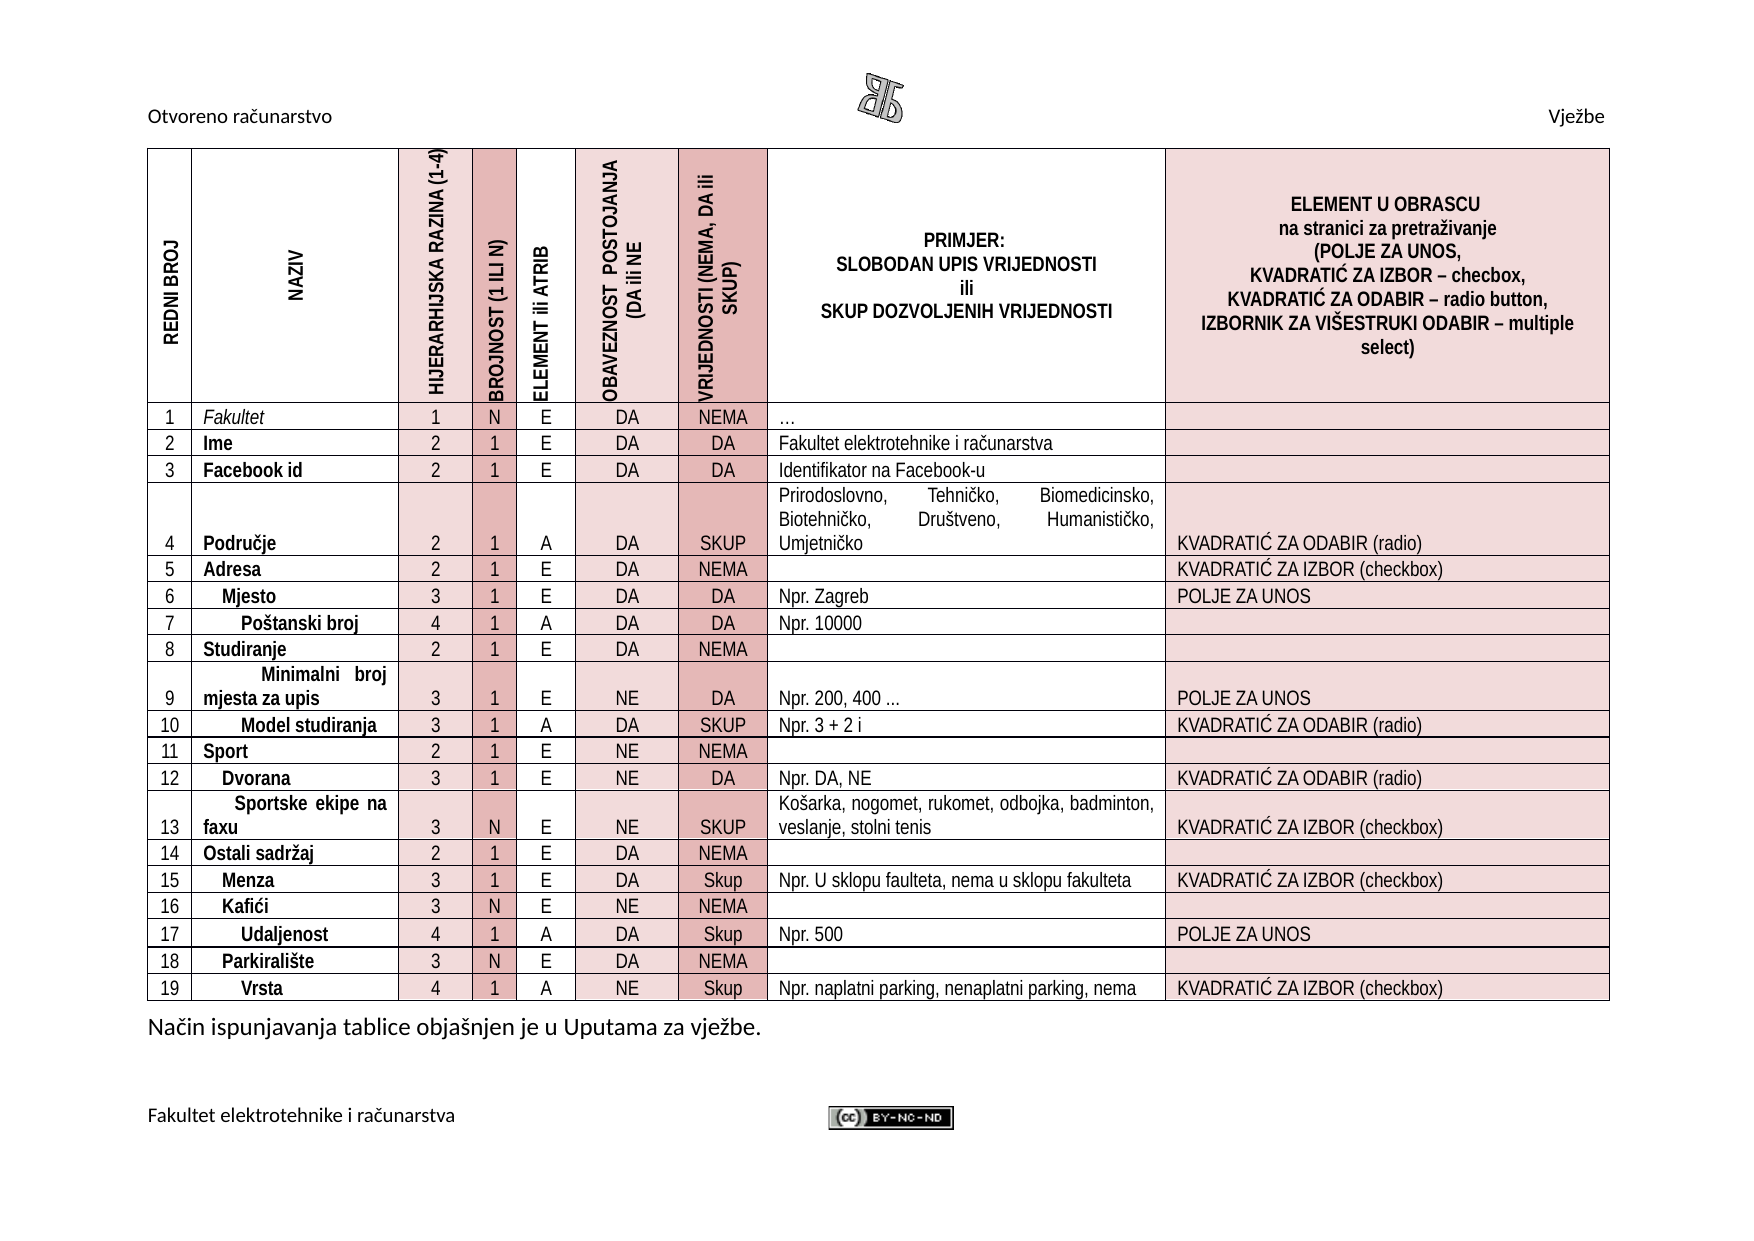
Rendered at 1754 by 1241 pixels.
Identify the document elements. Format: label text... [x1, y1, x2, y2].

table_cell KVADRATIĆ ZA IZBOR (checkbox) [1166, 866, 1609, 892]
table_cell [768, 635, 1165, 661]
table_cell Prirodoslovno, Tehničko, Biomedicinsko, Biotehničko, Društveno, Humanističko, Umjetničko [768, 483, 1165, 555]
table_cell DA [576, 635, 678, 661]
table_cell SKUP [679, 483, 767, 555]
table_cell NEMA [679, 893, 767, 918]
table_cell 1 [473, 866, 516, 892]
table_cell [1166, 635, 1609, 661]
table_cell 1 [473, 456, 516, 482]
table_cell Mjesto [192, 582, 398, 608]
table_cell Npr. 500 [768, 919, 1165, 946]
table_cell N [473, 893, 516, 918]
table_cell A [517, 483, 575, 555]
table_cell NE [576, 764, 678, 789]
picture [856, 73, 908, 124]
table_cell 3 [148, 456, 191, 482]
table_cell E [517, 840, 575, 865]
table_cell DA [576, 582, 678, 608]
table_cell DA [576, 403, 678, 429]
table_header OBAVEZNOST POSTOJANJA (DA ili NE [576, 149, 678, 402]
table_cell 4 [399, 609, 472, 634]
table_cell 6 [148, 582, 191, 608]
table_cell Sportske ekipe na faxu [192, 791, 398, 838]
table_cell Poštanski broj [192, 609, 398, 634]
table_cell NE [576, 738, 678, 763]
table_cell E [517, 635, 575, 661]
table_cell 16 [148, 893, 191, 918]
table_cell Skup [679, 866, 767, 892]
table_cell 3 [399, 764, 472, 789]
table_cell [768, 948, 1165, 973]
table_cell 2 [399, 456, 472, 482]
table_cell 1 [473, 840, 516, 865]
table_cell DA [576, 919, 678, 946]
table_cell Dvorana [192, 764, 398, 789]
table_cell 1 [473, 430, 516, 455]
table_cell [768, 738, 1165, 763]
table_cell 2 [399, 635, 472, 661]
table_cell KVADRATIĆ ZA IZBOR (checkbox) [1166, 791, 1609, 838]
table_header NAZIV [192, 149, 398, 402]
table_cell 2 [399, 738, 472, 763]
table_cell N [473, 791, 516, 838]
table_cell [1166, 738, 1609, 763]
table_cell 11 [148, 738, 191, 763]
table_cell DA [679, 609, 767, 634]
table_cell NEMA [679, 556, 767, 581]
table_cell KVADRATIĆ ZA ODABIR (radio) [1166, 764, 1609, 789]
table_cell 2 [399, 483, 472, 555]
table_cell N [473, 403, 516, 429]
table_cell NE [576, 893, 678, 918]
picture [828, 1106, 954, 1130]
table_cell A [517, 609, 575, 634]
table_cell DA [679, 456, 767, 482]
table_cell [768, 893, 1165, 918]
table_cell 2 [399, 840, 472, 865]
table_cell POLJE ZA UNOS [1166, 662, 1609, 710]
table_cell Facebook id [192, 456, 398, 482]
table_cell DA [679, 764, 767, 789]
table_cell Identifikator na Facebook-u [768, 456, 1165, 482]
table_cell KVADRATIĆ ZA ODABIR (radio) [1166, 483, 1609, 555]
table_cell 1 [473, 582, 516, 608]
table_cell DA [576, 866, 678, 892]
table_cell E [517, 764, 575, 789]
table_cell 1 [473, 919, 516, 946]
table_cell 1 [473, 974, 516, 999]
table_cell 2 [148, 430, 191, 455]
table_cell E [517, 582, 575, 608]
table_cell POLJE ZA UNOS [1166, 919, 1609, 946]
table_cell DA [679, 430, 767, 455]
table_cell 3 [399, 893, 472, 918]
table_header BROJNOST (1 ILI N) [473, 149, 516, 402]
table_cell Model studiranja [192, 711, 398, 736]
table_cell 1 [473, 711, 516, 736]
table_cell DA [679, 662, 767, 710]
table_cell E [517, 430, 575, 455]
table_cell E [517, 791, 575, 838]
table_cell POLJE ZA UNOS [1166, 582, 1609, 608]
table_cell [1166, 609, 1609, 634]
table_cell NEMA [679, 738, 767, 763]
table_header VRIJEDNOSTI (NEMA, DA ili SKUP) [679, 149, 767, 402]
table_cell E [517, 662, 575, 710]
table_cell NEMA [679, 403, 767, 429]
table_cell DA [576, 609, 678, 634]
table_cell KVADRATIĆ ZA IZBOR (checkbox) [1166, 556, 1609, 581]
table_cell … [768, 403, 1165, 429]
table_cell 4 [148, 483, 191, 555]
table_cell DA [576, 840, 678, 865]
table_cell Ostali sadržaj [192, 840, 398, 865]
table_cell Područje [192, 483, 398, 555]
table_cell [1166, 403, 1609, 429]
table_cell DA [679, 582, 767, 608]
table_cell Menza [192, 866, 398, 892]
table_cell 1 [473, 483, 516, 555]
table_cell NE [576, 662, 678, 710]
table_cell 17 [148, 919, 191, 946]
table_cell 1 [473, 764, 516, 789]
table_cell Npr. DA, NE [768, 764, 1165, 789]
table_cell Npr. 200, 400 ... [768, 662, 1165, 710]
table_cell A [517, 711, 575, 736]
table_cell 19 [148, 974, 191, 999]
table_header PRIMJER: SLOBODAN UPIS VRIJEDNOSTI ili SKUP DOZVOLJENIH VRIJEDNOSTI [768, 149, 1165, 402]
table_cell E [517, 403, 575, 429]
table_cell Ime [192, 430, 398, 455]
table_cell Npr. naplatni parking, nenaplatni parking, nema [768, 974, 1165, 999]
table_cell 8 [148, 635, 191, 661]
table_cell Studiranje [192, 635, 398, 661]
table_cell 9 [148, 662, 191, 710]
table_cell Sport [192, 738, 398, 763]
table_header ELEMENT U OBRASCU na stranici za pretraživanje (POLJE ZA UNOS, KVADRATIĆ ZA IZBOR – checbox, KVADRATIĆ ZA ODABIR – radio button, IZBORNIK ZA VIŠESTRUKI ODABIR – multiple select) [1166, 149, 1609, 402]
table_cell 1 [473, 662, 516, 710]
table_cell Skup [679, 974, 767, 999]
table_cell Adresa [192, 556, 398, 581]
table_cell 15 [148, 866, 191, 892]
table_cell 10 [148, 711, 191, 736]
table_cell 1 [473, 609, 516, 634]
table_cell E [517, 866, 575, 892]
table_cell Parkiralište [192, 948, 398, 973]
table_cell NE [576, 974, 678, 999]
table_cell E [517, 948, 575, 973]
table_cell 1 [473, 556, 516, 581]
table_cell 3 [399, 866, 472, 892]
table_cell [1166, 948, 1609, 973]
table_cell [1166, 893, 1609, 918]
table_cell 3 [399, 662, 472, 710]
table_cell KVADRATIĆ ZA ODABIR (radio) [1166, 711, 1609, 736]
table_cell DA [576, 456, 678, 482]
table_cell Npr. 3 + 2 i [768, 711, 1165, 736]
table_cell 4 [399, 974, 472, 999]
table_cell 14 [148, 840, 191, 865]
table_cell [768, 556, 1165, 581]
table_cell [1166, 840, 1609, 865]
table_cell A [517, 974, 575, 999]
table_cell [768, 840, 1165, 865]
table_cell 2 [399, 556, 472, 581]
table_cell [1166, 430, 1609, 455]
table_cell DA [576, 711, 678, 736]
table_cell 13 [148, 791, 191, 838]
table_header HIJERARHIJSKA RAZINA (1-4) [399, 149, 472, 402]
table_cell DA [576, 948, 678, 973]
table_cell SKUP [679, 711, 767, 736]
table_cell Minimalni broj mjesta za upis [192, 662, 398, 710]
table_cell 1 [148, 403, 191, 429]
table_cell 3 [399, 948, 472, 973]
table_cell 1 [399, 403, 472, 429]
table_cell DA [576, 483, 678, 555]
table_cell Fakultet [192, 403, 398, 429]
table_header ELEMENT ili ATRIB [517, 149, 575, 402]
table_cell 3 [399, 582, 472, 608]
table_cell 2 [399, 430, 472, 455]
table_cell Kafići [192, 893, 398, 918]
table_cell A [517, 919, 575, 946]
table_cell SKUP [679, 791, 767, 838]
table_cell Udaljenost [192, 919, 398, 946]
table_cell 1 [473, 738, 516, 763]
table_cell 5 [148, 556, 191, 581]
table_cell 3 [399, 791, 472, 838]
table_cell KVADRATIĆ ZA IZBOR (checkbox) [1166, 974, 1609, 999]
table_cell N [473, 948, 516, 973]
table_cell NEMA [679, 948, 767, 973]
table_cell Košarka, nogomet, rukomet, odbojka, badminton, veslanje, stolni tenis [768, 791, 1165, 838]
table_cell 3 [399, 711, 472, 736]
table_cell Npr. U sklopu faulteta, nema u sklopu fakulteta [768, 866, 1165, 892]
table_cell 12 [148, 764, 191, 789]
table_cell E [517, 456, 575, 482]
table_cell Npr. 10000 [768, 609, 1165, 634]
table_cell E [517, 738, 575, 763]
table_header REDNI BROJ [148, 149, 191, 402]
table_cell Skup [679, 919, 767, 946]
table_cell NE [576, 791, 678, 838]
table_cell DA [576, 430, 678, 455]
table_cell Fakultet elektrotehnike i računarstva [768, 430, 1165, 455]
table_cell [1166, 456, 1609, 482]
table_cell Vrsta [192, 974, 398, 999]
table_cell 7 [148, 609, 191, 634]
table_cell 4 [399, 919, 472, 946]
table_cell NEMA [679, 840, 767, 865]
table_cell E [517, 556, 575, 581]
table_cell E [517, 893, 575, 918]
table_cell NEMA [679, 635, 767, 661]
table_cell Npr. Zagreb [768, 582, 1165, 608]
table_cell DA [576, 556, 678, 581]
table_cell 1 [473, 635, 516, 661]
table_cell 18 [148, 948, 191, 973]
text Način ispunjavanja tablice objašnjen je u Uputama za vježbe. [148, 1011, 1606, 1041]
